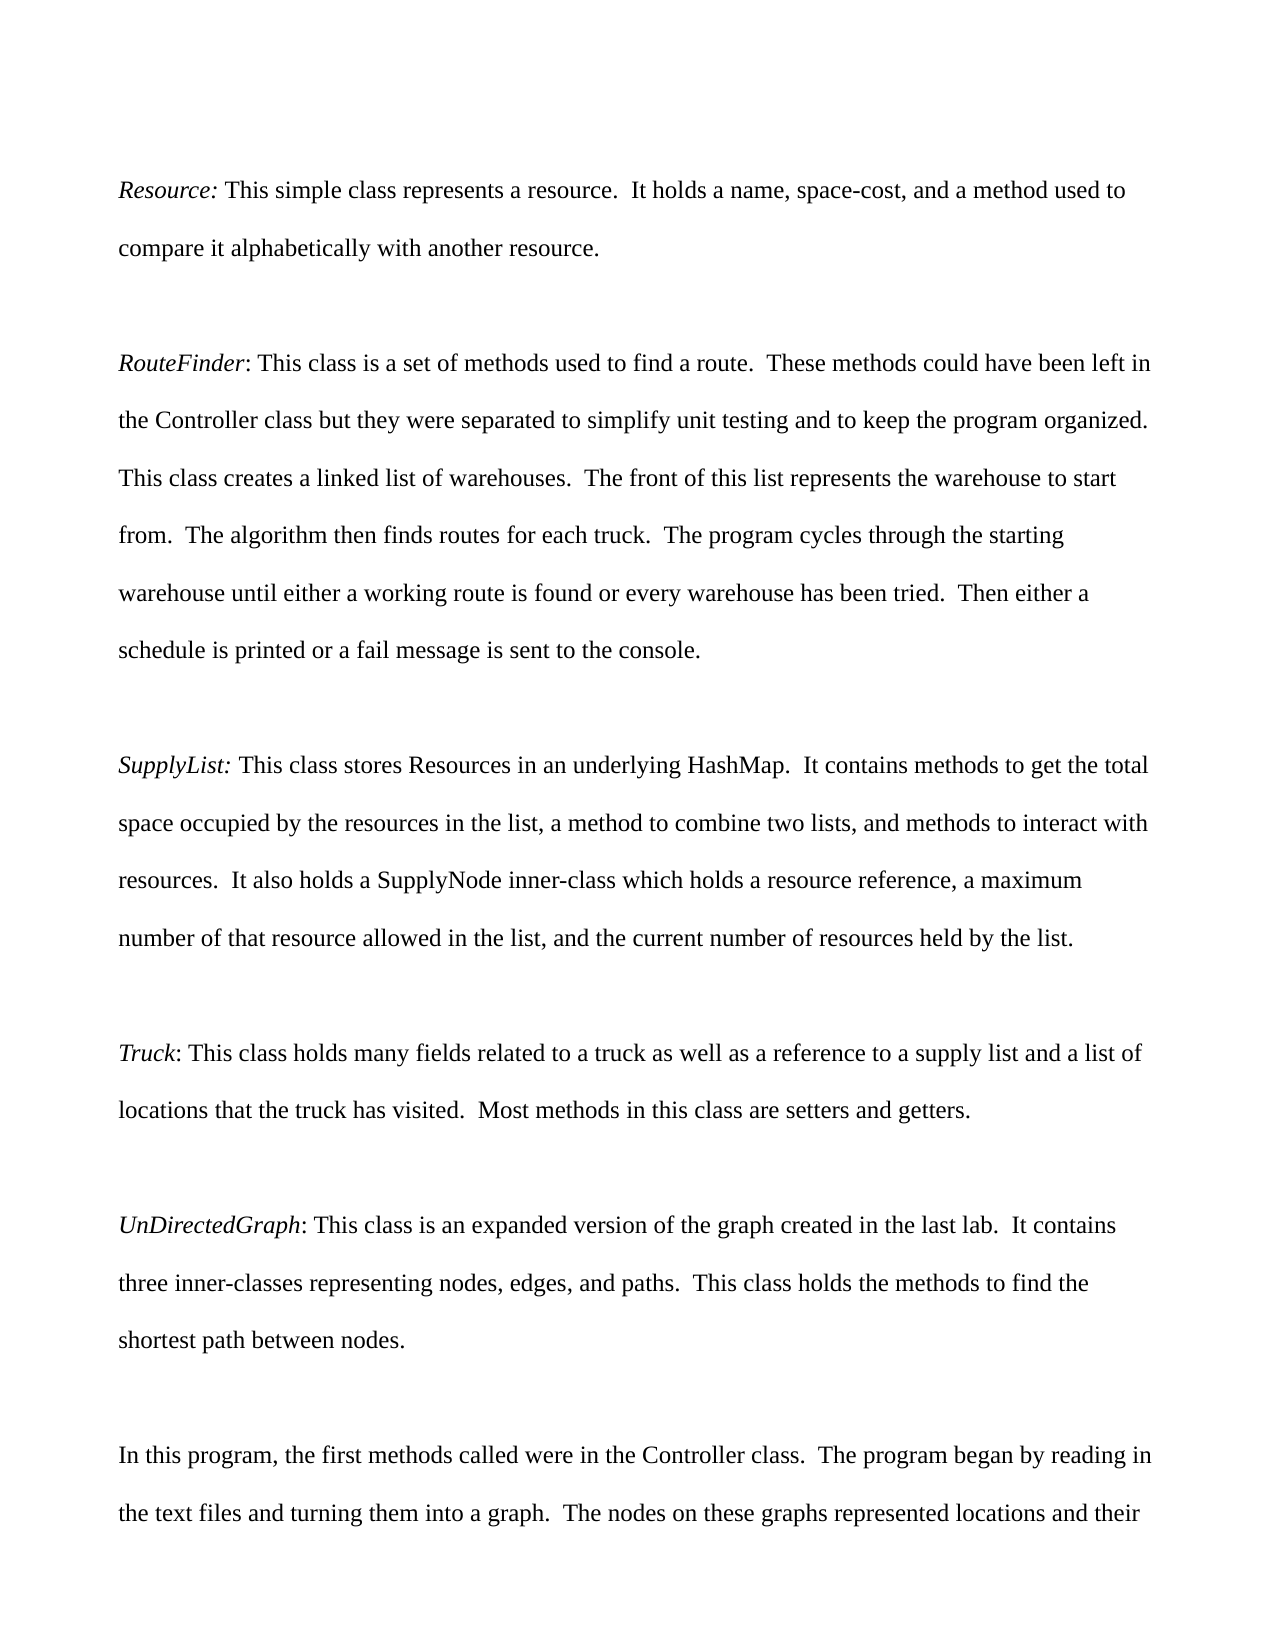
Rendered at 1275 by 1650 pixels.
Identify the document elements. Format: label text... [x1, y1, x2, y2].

text RouteFinder: This class is a set of methods used to find a route. These methods could have been left in the Controller class but they were separated to simplify unit testing and to keep the program organized. This class creates a linked list of warehouses. The front of this list represents the warehouse to start from. The algorithm then finds routes for each truck. The program cycles through the starting warehouse until either a working route is found or every warehouse has been tried. Then either a schedule is printed or a fail message is sent to the console. [118, 348, 1157, 664]
text In this program, the first methods called were in the Controller class. The program began by reading in the text files and turning them into a graph. The nodes on these graphs represented locations and their [118, 1441, 1157, 1527]
text UnDirectedGraph: This class is an expanded version of the graph created in the last lab. It contains three inner-classes representing nodes, edges, and paths. This class holds the methods to find the shortest path between nodes. [118, 1211, 1157, 1354]
text SupplyList: This class stores Resources in an underlying HashMap. It contains methods to get the total space occupied by the resources in the list, a method to combine two lists, and methods to interact with resources. It also holds a SupplyNode inner-class which holds a resource reference, a maximum number of that resource allowed in the list, and the current number of resources held by the list. [118, 751, 1157, 952]
text Truck: This class holds many fields related to a truck as well as a reference to a supply list and a list of locations that the truck has visited. Most methods in this class are setters and getters. [118, 1038, 1157, 1124]
text Resource: This simple class represents a resource. It holds a name, space-cost, and a method used to compare it alphabetically with another resource. [118, 176, 1157, 262]
